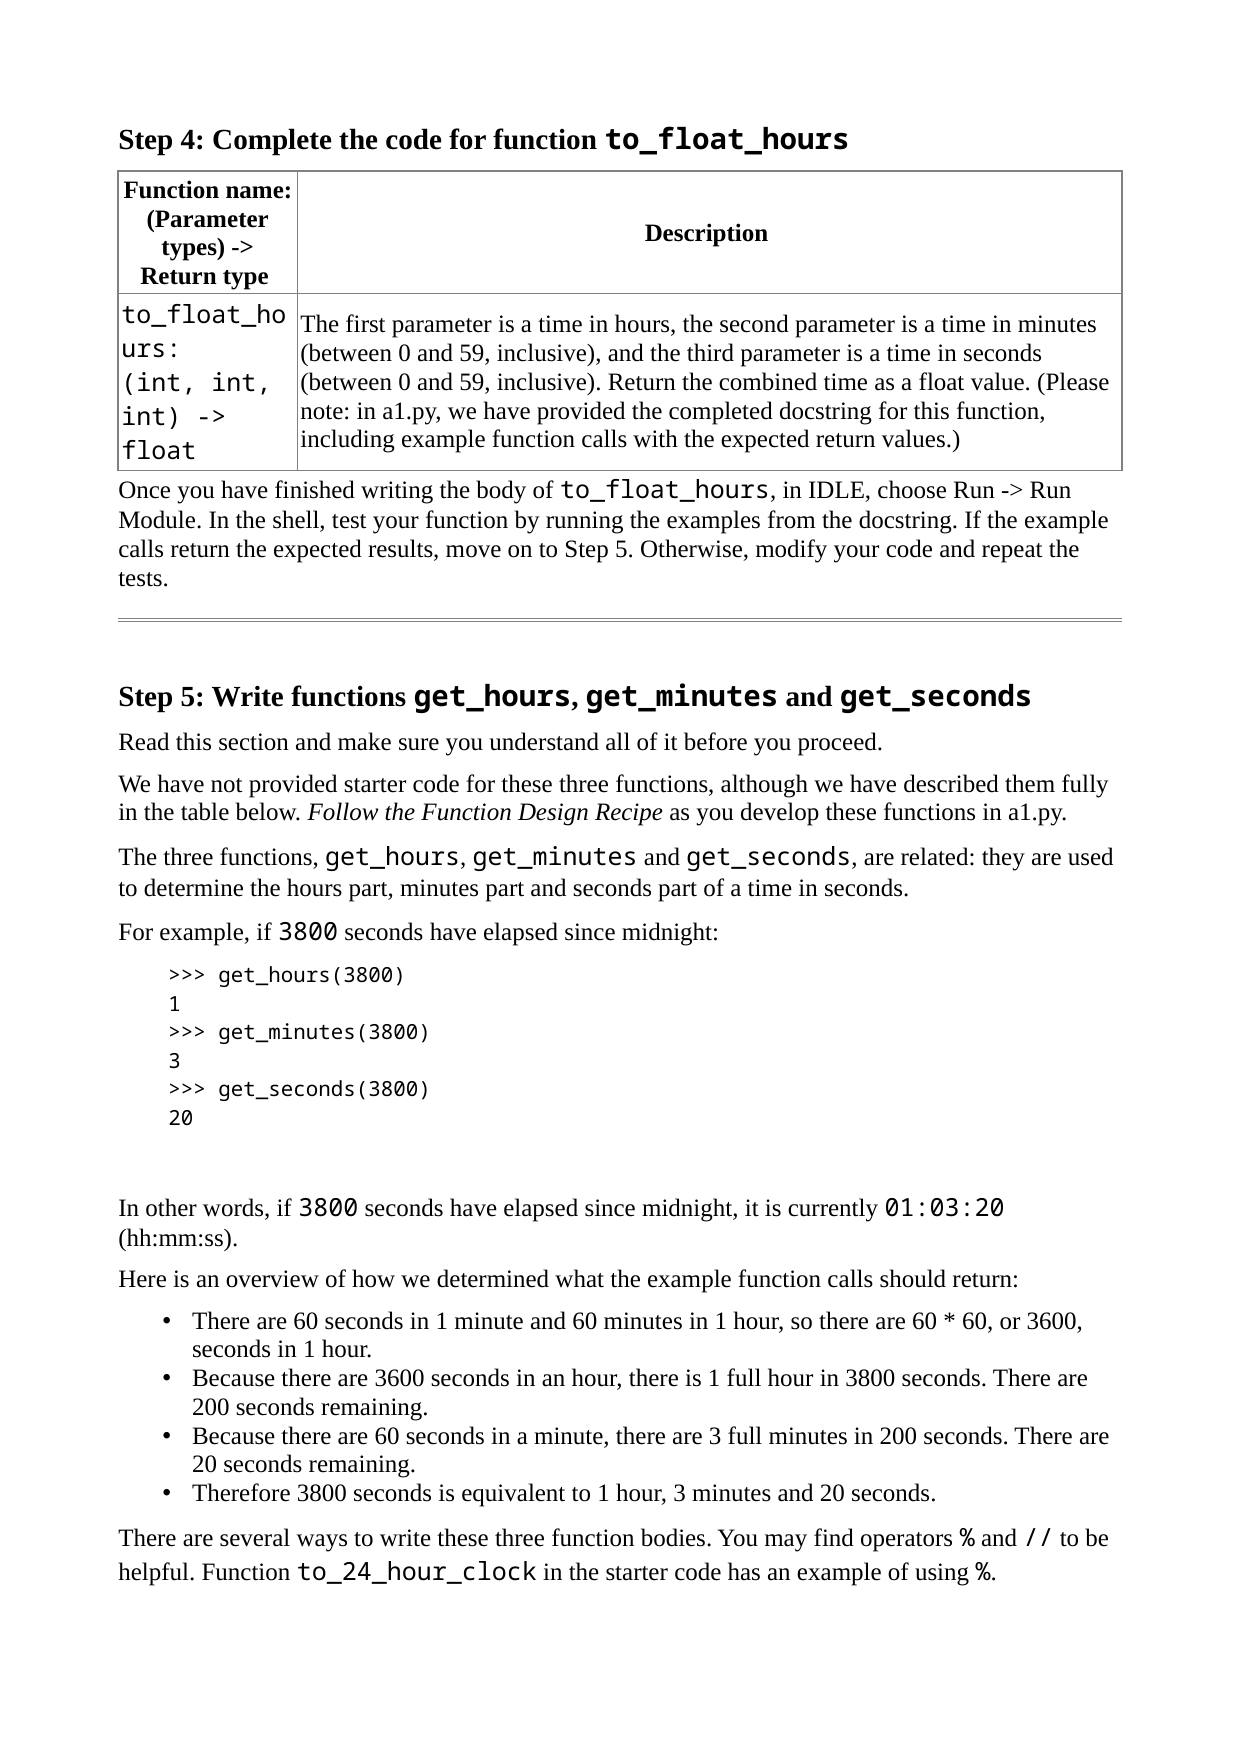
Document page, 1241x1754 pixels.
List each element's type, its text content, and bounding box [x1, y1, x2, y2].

list Because there are 60 seconds in a minute, there are 3 full minutes in 200 seconds. There are 20 seconds remaining. [162, 1421, 1122, 1478]
text Read this section and make sure you understand all of it before you proceed. [118, 727, 1122, 756]
table_header Function name: (Parameter types) -> Return type [119, 172, 297, 293]
text >>> get_hours(3800) [118, 961, 1122, 989]
text 3 [118, 1046, 1122, 1074]
text >>> get_seconds(3800) [118, 1074, 1122, 1103]
text There are several ways to write these three function bodies. You may find operators % and // to be helpful. Function to_24_hour_clock in the starter code has an example of using %. [118, 1519, 1122, 1588]
list Therefore 3800 seconds is equivalent to 1 hour, 3 minutes and 20 seconds. [162, 1478, 1122, 1507]
text For example, if 3800 seconds have elapsed since midnight: [118, 914, 1122, 948]
subtitle Step 5: Write functions get_hours, get_minutes and get_seconds [118, 675, 1122, 715]
text In other words, if 3800 seconds have elapsed since midnight, it is currently 01:03:20 (hh:mm:ss). [118, 1189, 1122, 1252]
text Here is an overview of how we determined what the example function calls should return: [118, 1264, 1122, 1293]
text 20 [118, 1103, 1122, 1131]
list Because there are 3600 seconds in an hour, there is 1 full hour in 3800 seconds. There are 200 seconds remaining. [162, 1363, 1122, 1421]
text The three functions, get_hours, get_minutes and get_seconds, are related: they are used to determine the hours part, minutes part and seconds part of a time in seconds. [118, 839, 1122, 902]
text We have not provided starter code for these three functions, although we have described them fully in the table below. Follow the Function Design Recipe as you develop these functions in a1.py. [118, 769, 1122, 826]
table_header Description [298, 172, 1121, 293]
text Once you have finished writing the body of to_float_hours, in IDLE, choose Run -> Run Module. In the shell, test your function by running the examples from the docstring. If the example calls return the expected results, move on to Step 5. Otherwise, modify your code and repeat the tests. [118, 471, 1122, 592]
subtitle Step 4: Complete the code for function to_float_hours [118, 118, 1122, 158]
table_cell The first parameter is a time in hours, the second parameter is a time in minutes (between 0 and 59, inclusive), and the third parameter is a time in seconds (between 0 and 59, inclusive). Return the combined time as a float value. (Please note: in a1.py, we have provided the completed docstring for this function, including example function calls with the expected return values.) [298, 294, 1121, 470]
text >>> get_minutes(3800) [118, 1017, 1122, 1046]
table_cell to_float_hours: (int, int, int) -> float [119, 294, 297, 470]
text 1 [118, 989, 1122, 1017]
list There are 60 seconds in 1 minute and 60 minutes in 1 hour, so there are 60 * 60, or 3600, seconds in 1 hour. [162, 1306, 1122, 1363]
